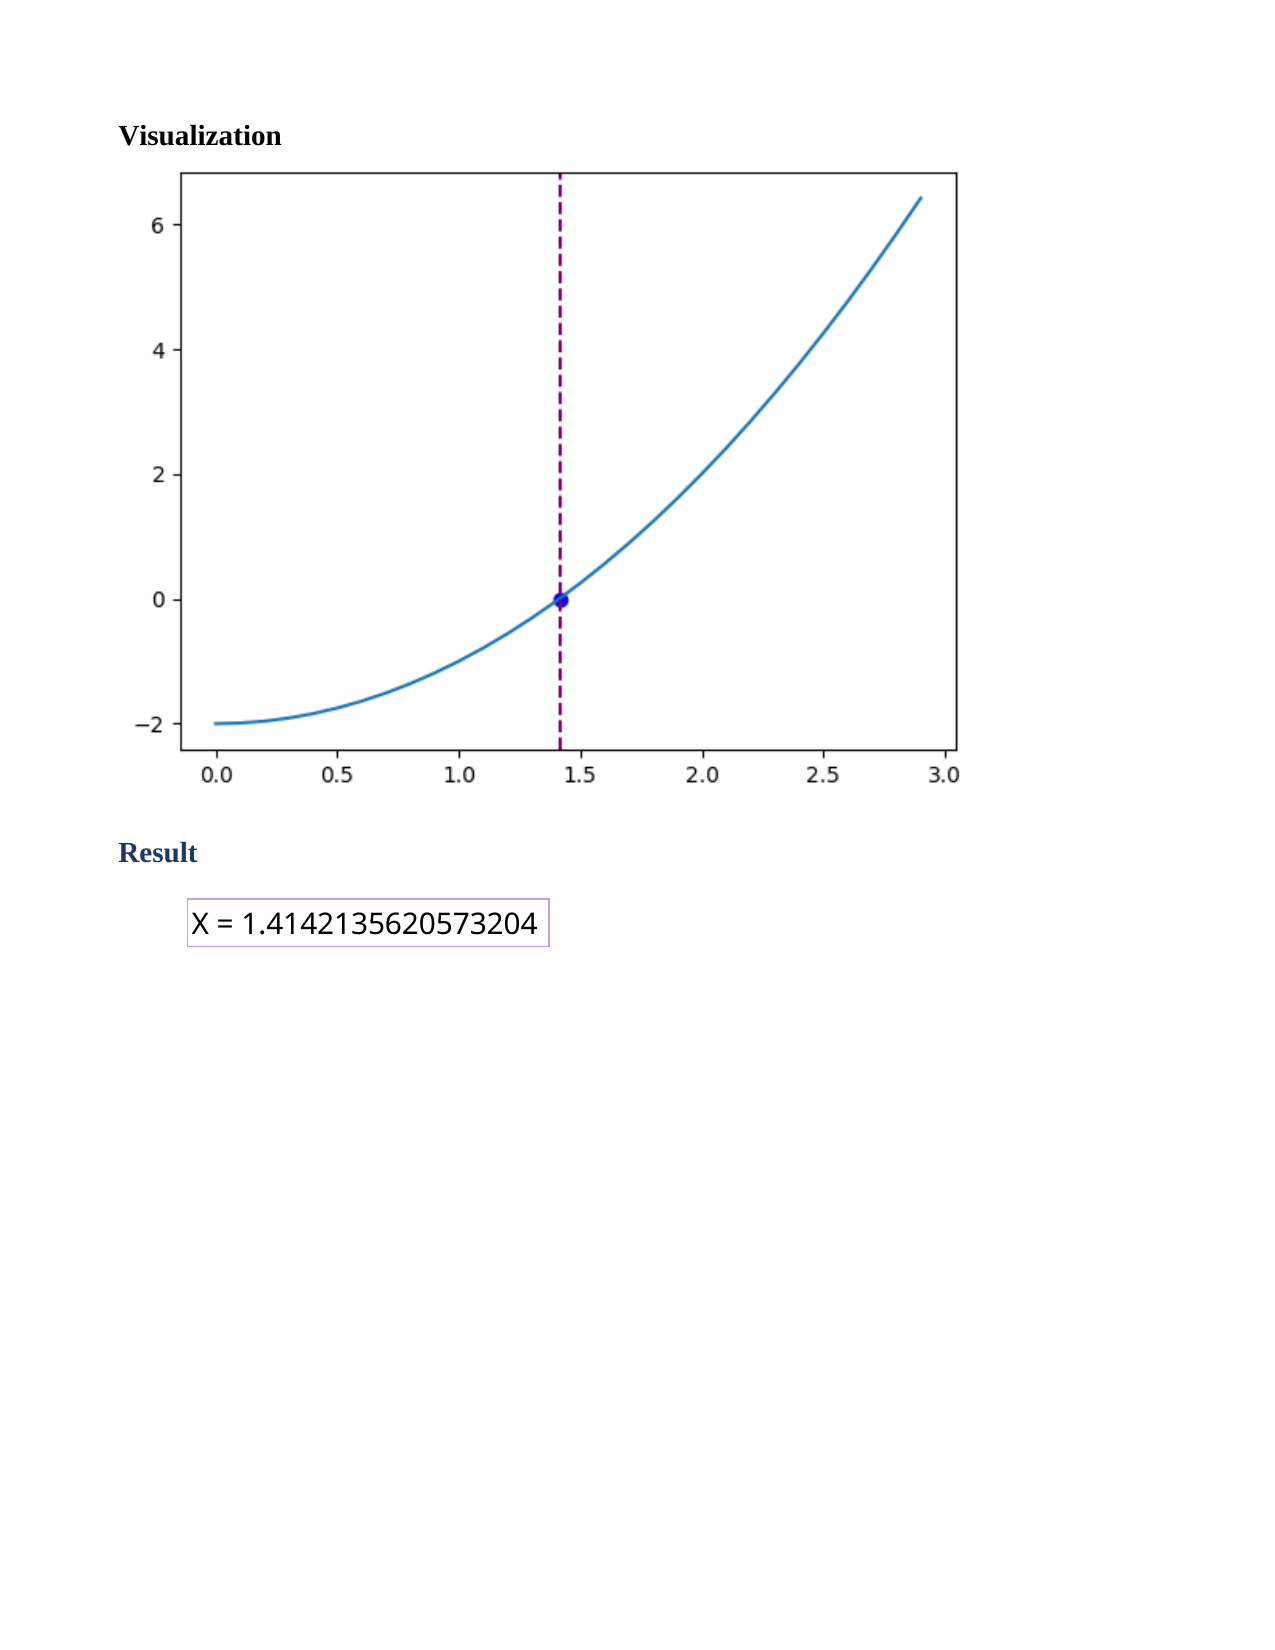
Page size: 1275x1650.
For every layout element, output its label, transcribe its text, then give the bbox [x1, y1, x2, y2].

subtitle Result [118, 836, 1157, 869]
text Visualization [118, 118, 1157, 152]
text X = 1.4142135620573204 [188, 900, 548, 946]
picture [118, 157, 978, 803]
text [550, 898, 1157, 947]
